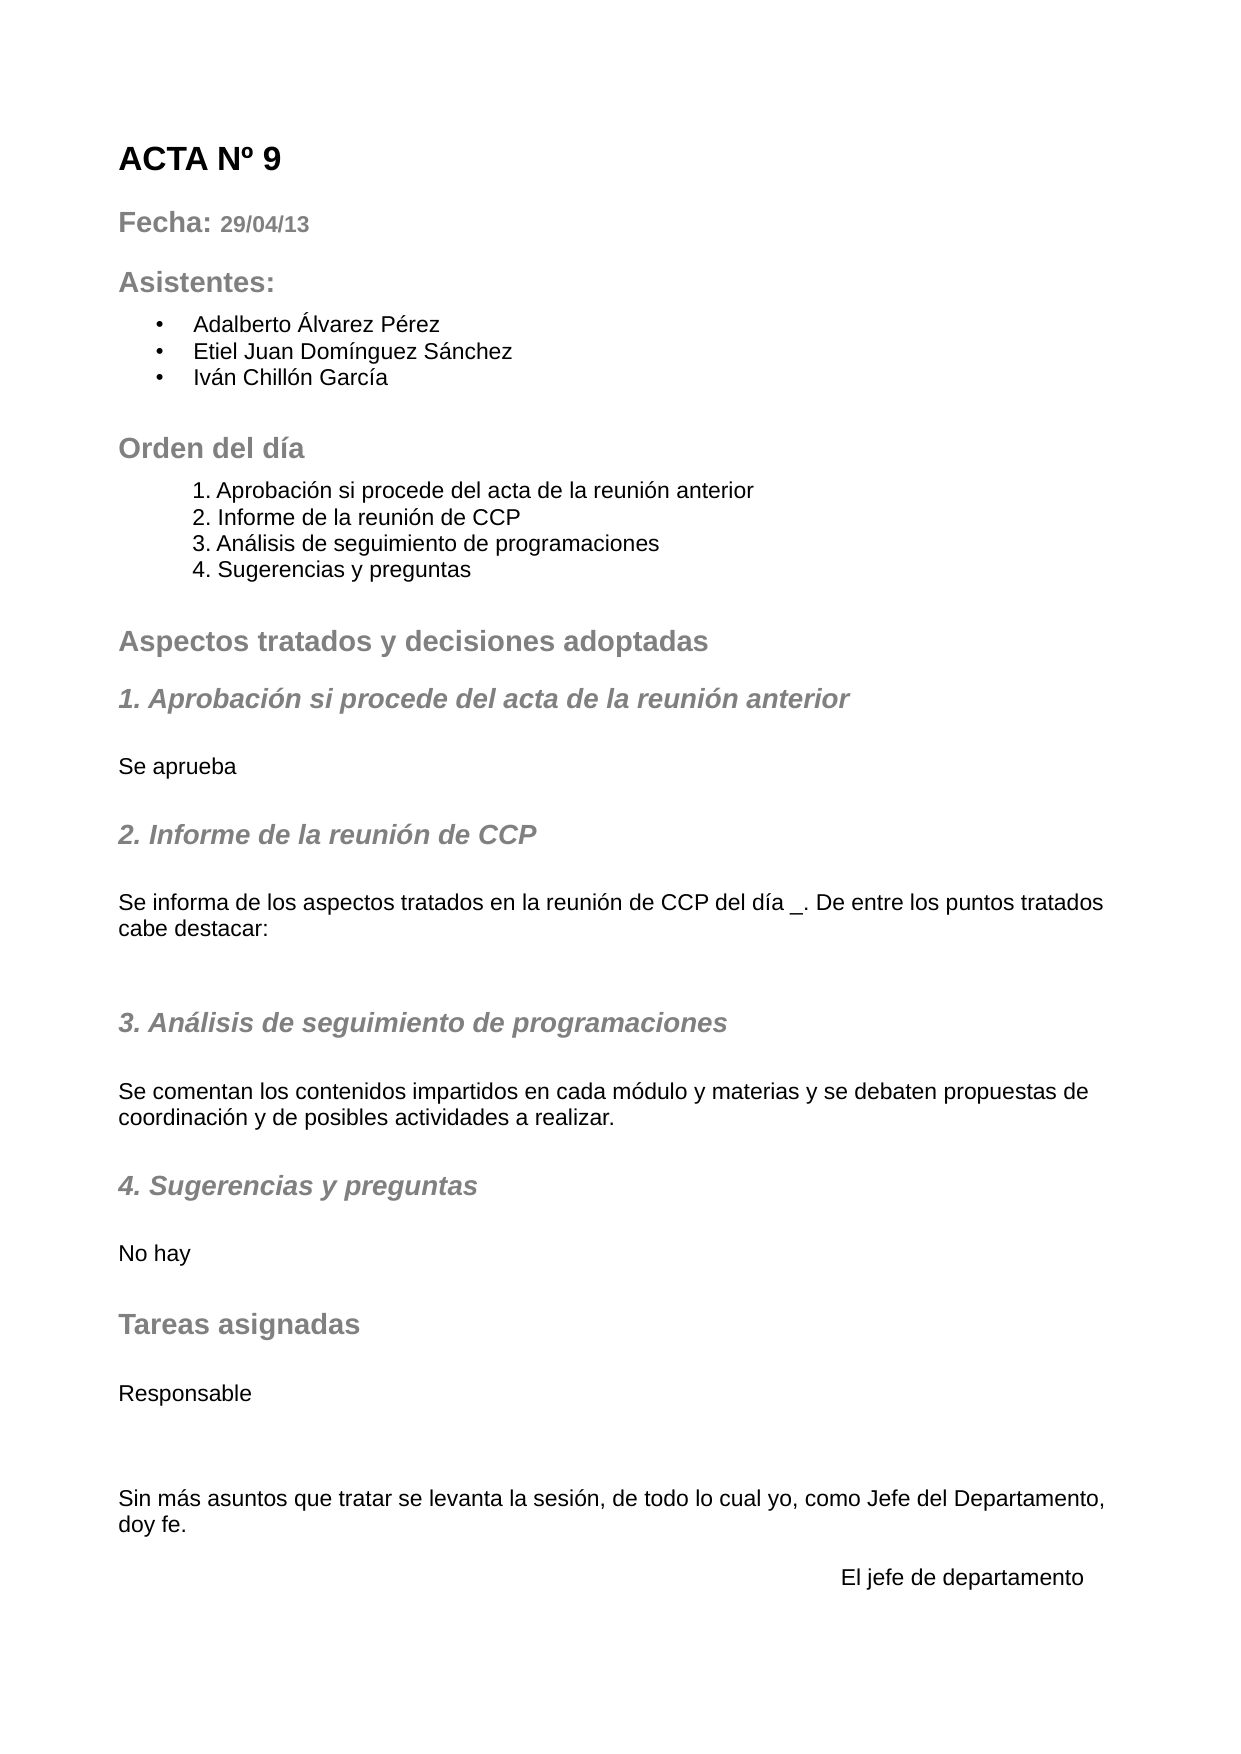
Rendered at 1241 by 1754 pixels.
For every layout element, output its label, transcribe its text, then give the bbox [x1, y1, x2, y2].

text Se comentan los contenidos impartidos en cada módulo y materias y se debaten propuestas de coordinación y de posibles actividades a realizar. [118, 1078, 1122, 1130]
text Responsable [118, 1379, 1122, 1406]
text 4. Sugerencias y preguntas [192, 556, 1122, 583]
text 2. Informe de la reunión de CCP [192, 504, 1122, 530]
subtitle 3. Análisis de seguimiento de programaciones [118, 1007, 1122, 1039]
subtitle ACTA Nº 9 [118, 139, 1122, 178]
text Se aprueba [118, 753, 1122, 779]
text Se informa de los aspectos tratados en la reunión de CCP del día _. De entre los puntos tratados cabe destacar: [118, 889, 1122, 942]
text Sin más asuntos que tratar se levanta la sesión, de todo lo cual yo, como Jefe del Departamento, doy fe. [118, 1485, 1122, 1538]
list Etiel Juan Domínguez Sánchez [156, 338, 1122, 364]
subtitle Asistentes: [118, 265, 1122, 299]
subtitle Tareas asignadas [118, 1307, 1122, 1341]
subtitle Fecha: 29/04/13 [118, 205, 1122, 238]
text 3. Análisis de seguimiento de programaciones [192, 530, 1122, 556]
list Adalberto Álvarez Pérez [156, 311, 1122, 338]
text El jefe de departamento [118, 1564, 1122, 1590]
text No hay [118, 1240, 1122, 1266]
subtitle Aspectos tratados y decisiones adoptadas [118, 624, 1122, 657]
text 1. Aprobación si procede del acta de la reunión anterior [192, 477, 1122, 504]
subtitle Orden del día [118, 431, 1122, 465]
subtitle 4. Sugerencias y preguntas [118, 1169, 1122, 1201]
list Iván Chillón García [156, 364, 1122, 390]
subtitle 2. Informe de la reunión de CCP [118, 818, 1122, 850]
subtitle 1. Aprobación si procede del acta de la reunión anterior [118, 682, 1122, 714]
